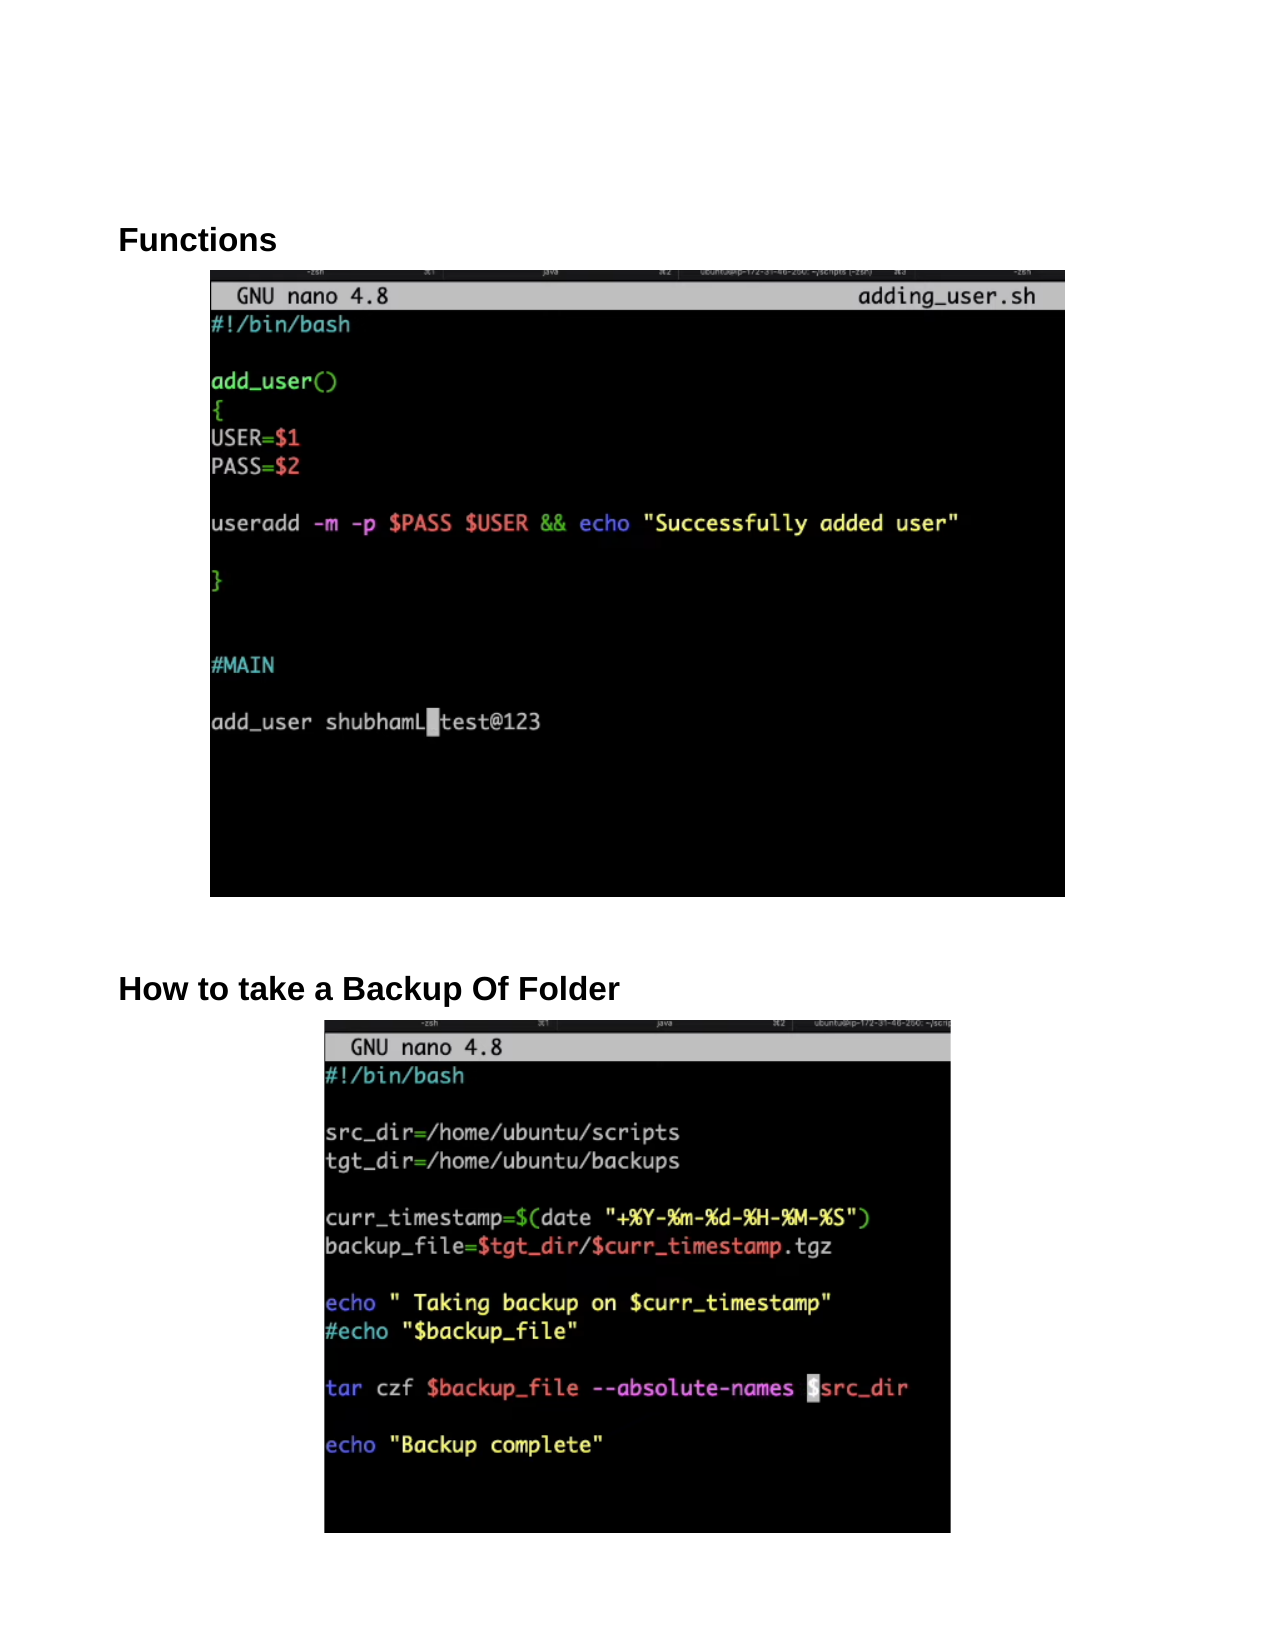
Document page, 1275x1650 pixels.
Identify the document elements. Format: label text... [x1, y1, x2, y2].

subtitle Functions [118, 219, 1157, 258]
picture [324, 1020, 951, 1533]
picture [210, 270, 1065, 897]
subtitle How to take a Backup Of Folder [118, 969, 1157, 1008]
